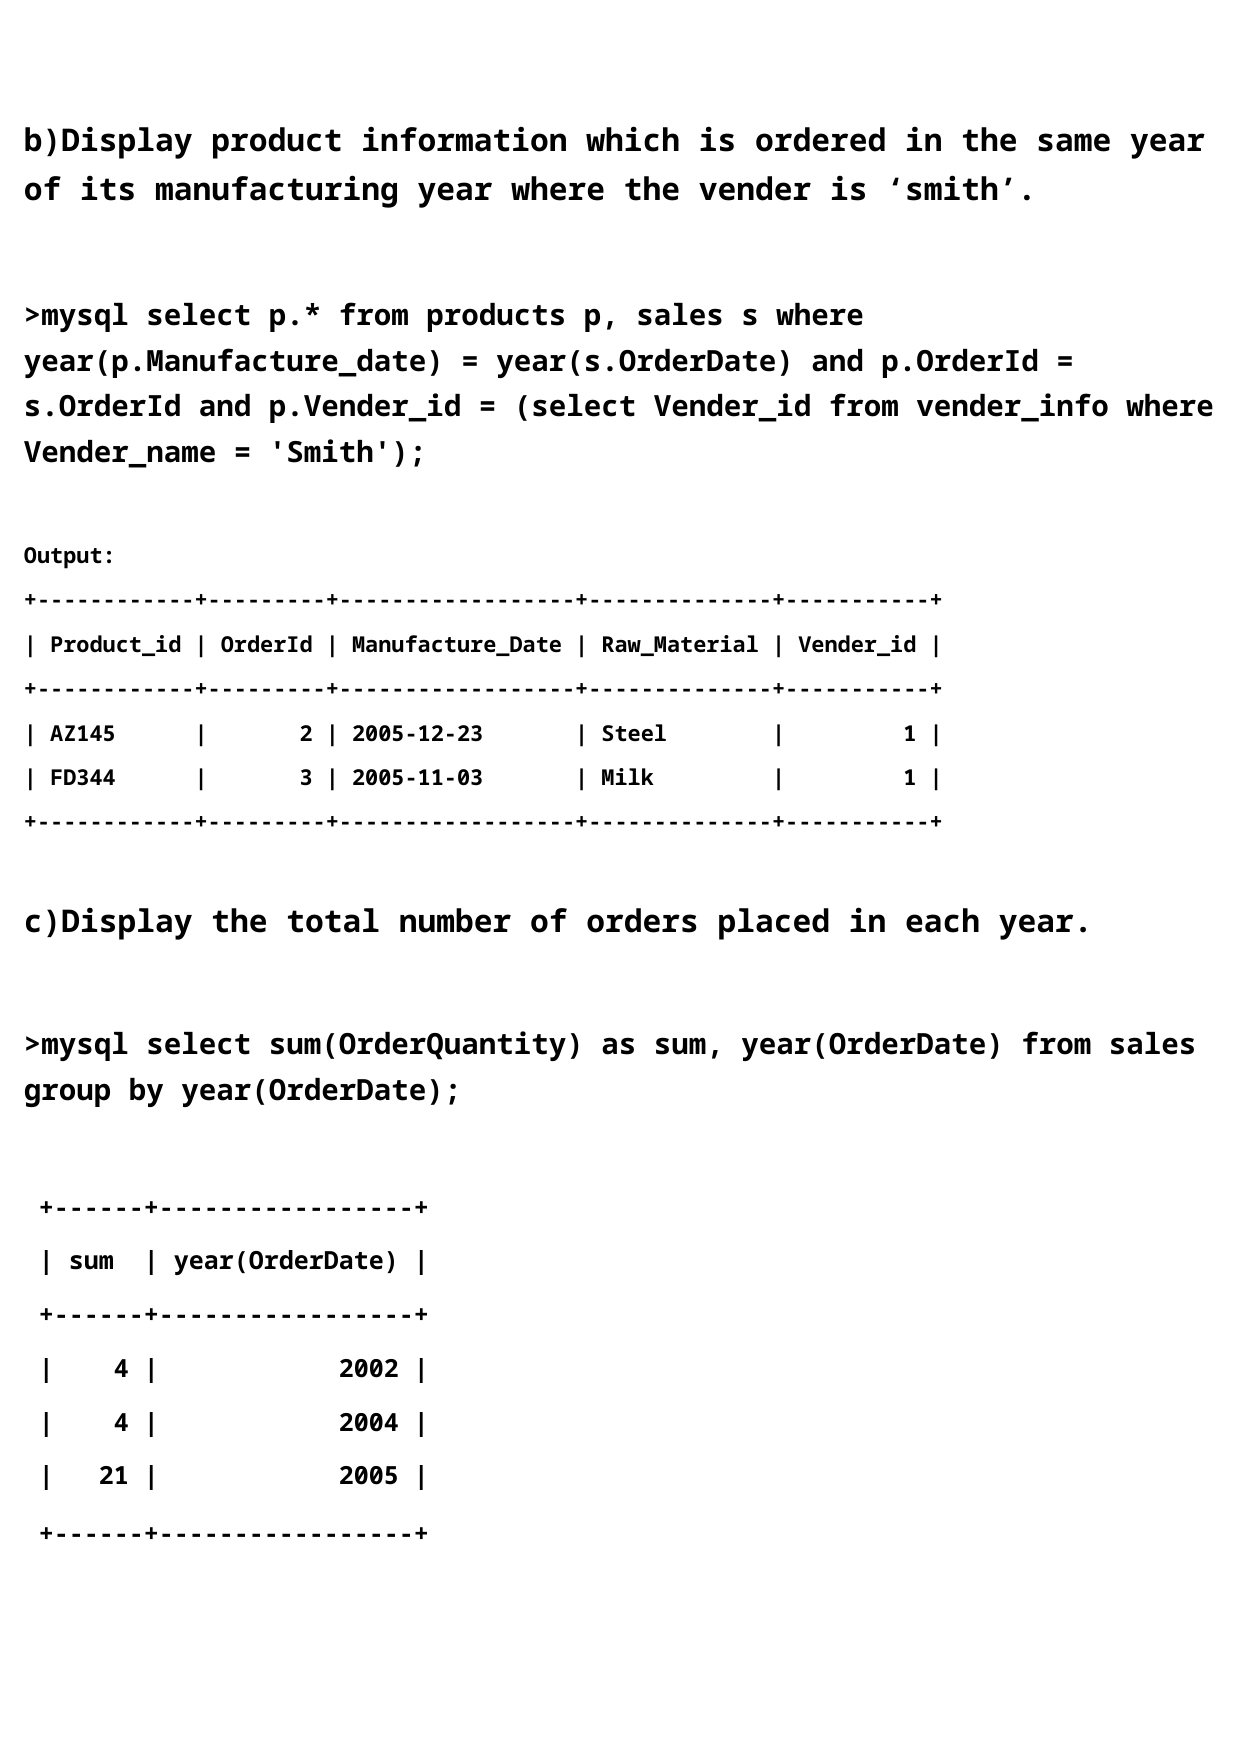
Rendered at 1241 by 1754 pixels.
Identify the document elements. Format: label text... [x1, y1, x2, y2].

text | 21 | 2005 | [24, 1458, 1240, 1492]
text | AZ145 | 2 | 2005-12-23 | Steel | 1 | [24, 717, 1240, 747]
text +------------+---------+------------------+--------------+-----------+ [24, 584, 1240, 614]
text | 4 | 2004 | [24, 1404, 1240, 1438]
text | 4 | 2002 | [24, 1350, 1240, 1384]
text | Product_id | OrderId | Manufacture_Date | Raw_Material | Vender_id | [24, 629, 1240, 658]
text +------+-----------------+ [24, 1189, 1240, 1223]
text | FD344 | 3 | 2005-11-03 | Milk | 1 | [24, 762, 1240, 792]
text b)Display product information which is ordered in the same year of its manufacturing year where the vender is ‘smith’. [24, 118, 1240, 210]
text +------------+---------+------------------+--------------+-----------+ [24, 806, 1240, 836]
text c)Display the total number of orders placed in each year. [24, 899, 1240, 942]
text >mysql select sum(OrderQuantity) as sum, year(OrderDate) from sales group by year(OrderDate); [24, 1023, 1240, 1108]
text >mysql select p.* from products p, sales s where year(p.Manufacture_date) = year(s.OrderDate) and p.OrderId = s.OrderId and p.Vender_id = (select Vender_id from vender_info where Vender_name = 'Smith'); [24, 294, 1240, 471]
text +------------+---------+------------------+--------------+-----------+ [24, 673, 1240, 703]
text Output: [24, 540, 1240, 570]
text | sum | year(OrderDate) | [24, 1243, 1240, 1277]
text +------+-----------------+ [24, 1512, 1240, 1551]
text +------+-----------------+ [24, 1297, 1240, 1331]
